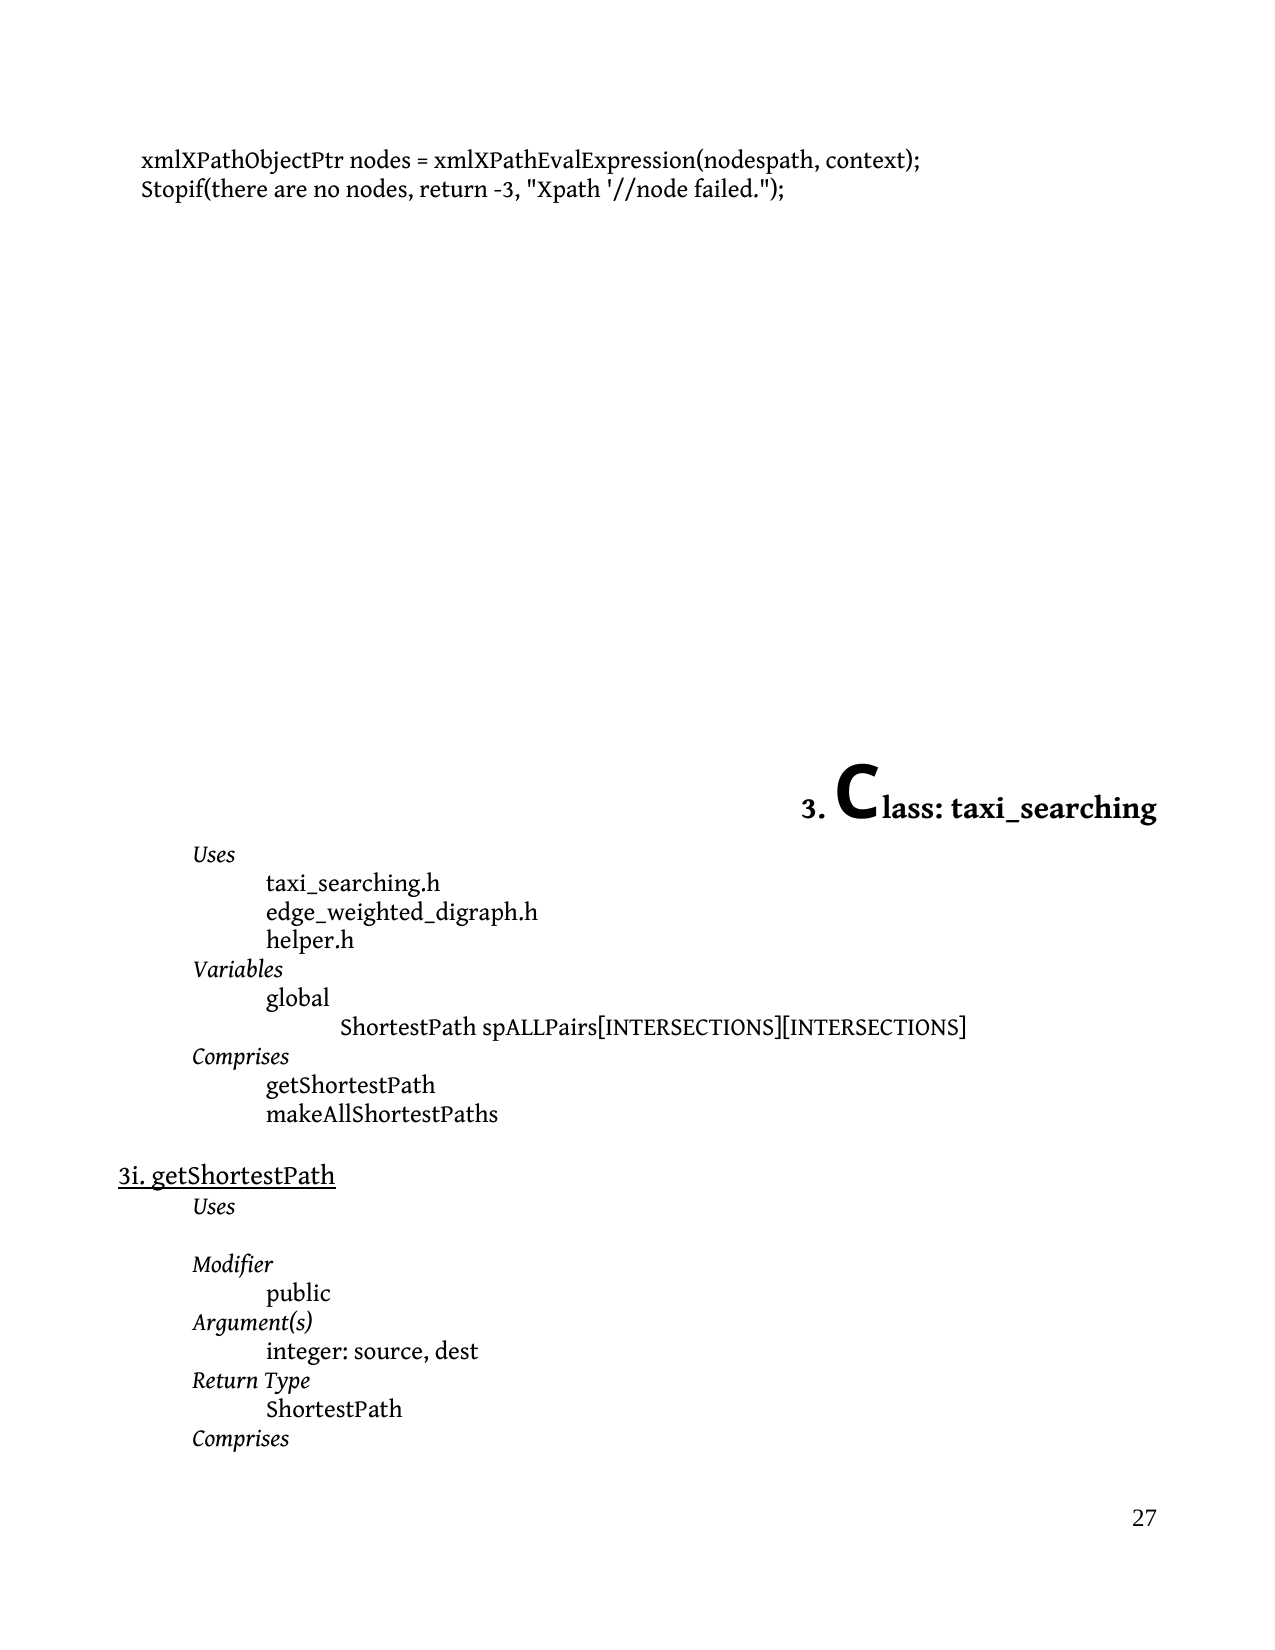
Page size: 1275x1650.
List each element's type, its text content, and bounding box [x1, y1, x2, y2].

text taxi_searching.h [118, 869, 1157, 898]
text makeAllShortestPaths [118, 1101, 1157, 1130]
text Modifier [118, 1250, 1157, 1279]
text Comprises [118, 1424, 1157, 1453]
text ShortestPath [118, 1395, 1157, 1424]
text helper.h [118, 927, 1157, 956]
text ShortestPath spALLPairs[INTERSECTIONS][INTERSECTIONS] [118, 1014, 1157, 1043]
text Uses [118, 840, 1157, 869]
text integer: source, dest [118, 1337, 1157, 1366]
text Argument(s) [118, 1308, 1157, 1337]
text global [118, 985, 1157, 1014]
text getShortestPath [118, 1072, 1157, 1101]
text public [118, 1279, 1157, 1308]
text Uses [118, 1192, 1157, 1221]
text Return Type [118, 1366, 1157, 1395]
text xmlXPathObjectPtr nodes = xmlXPathEvalExpression(nodespath, context); [118, 147, 1157, 176]
text Variables [118, 956, 1157, 985]
text 3. Class: taxi_searching [118, 738, 1157, 840]
text Comprises [118, 1043, 1157, 1072]
text Stopif(there are no nodes, return -3, "Xpath '//node failed."); [118, 176, 1157, 205]
text edge_weighted_digraph.h [118, 898, 1157, 927]
text 3i. getShortestPath [118, 1161, 1157, 1192]
